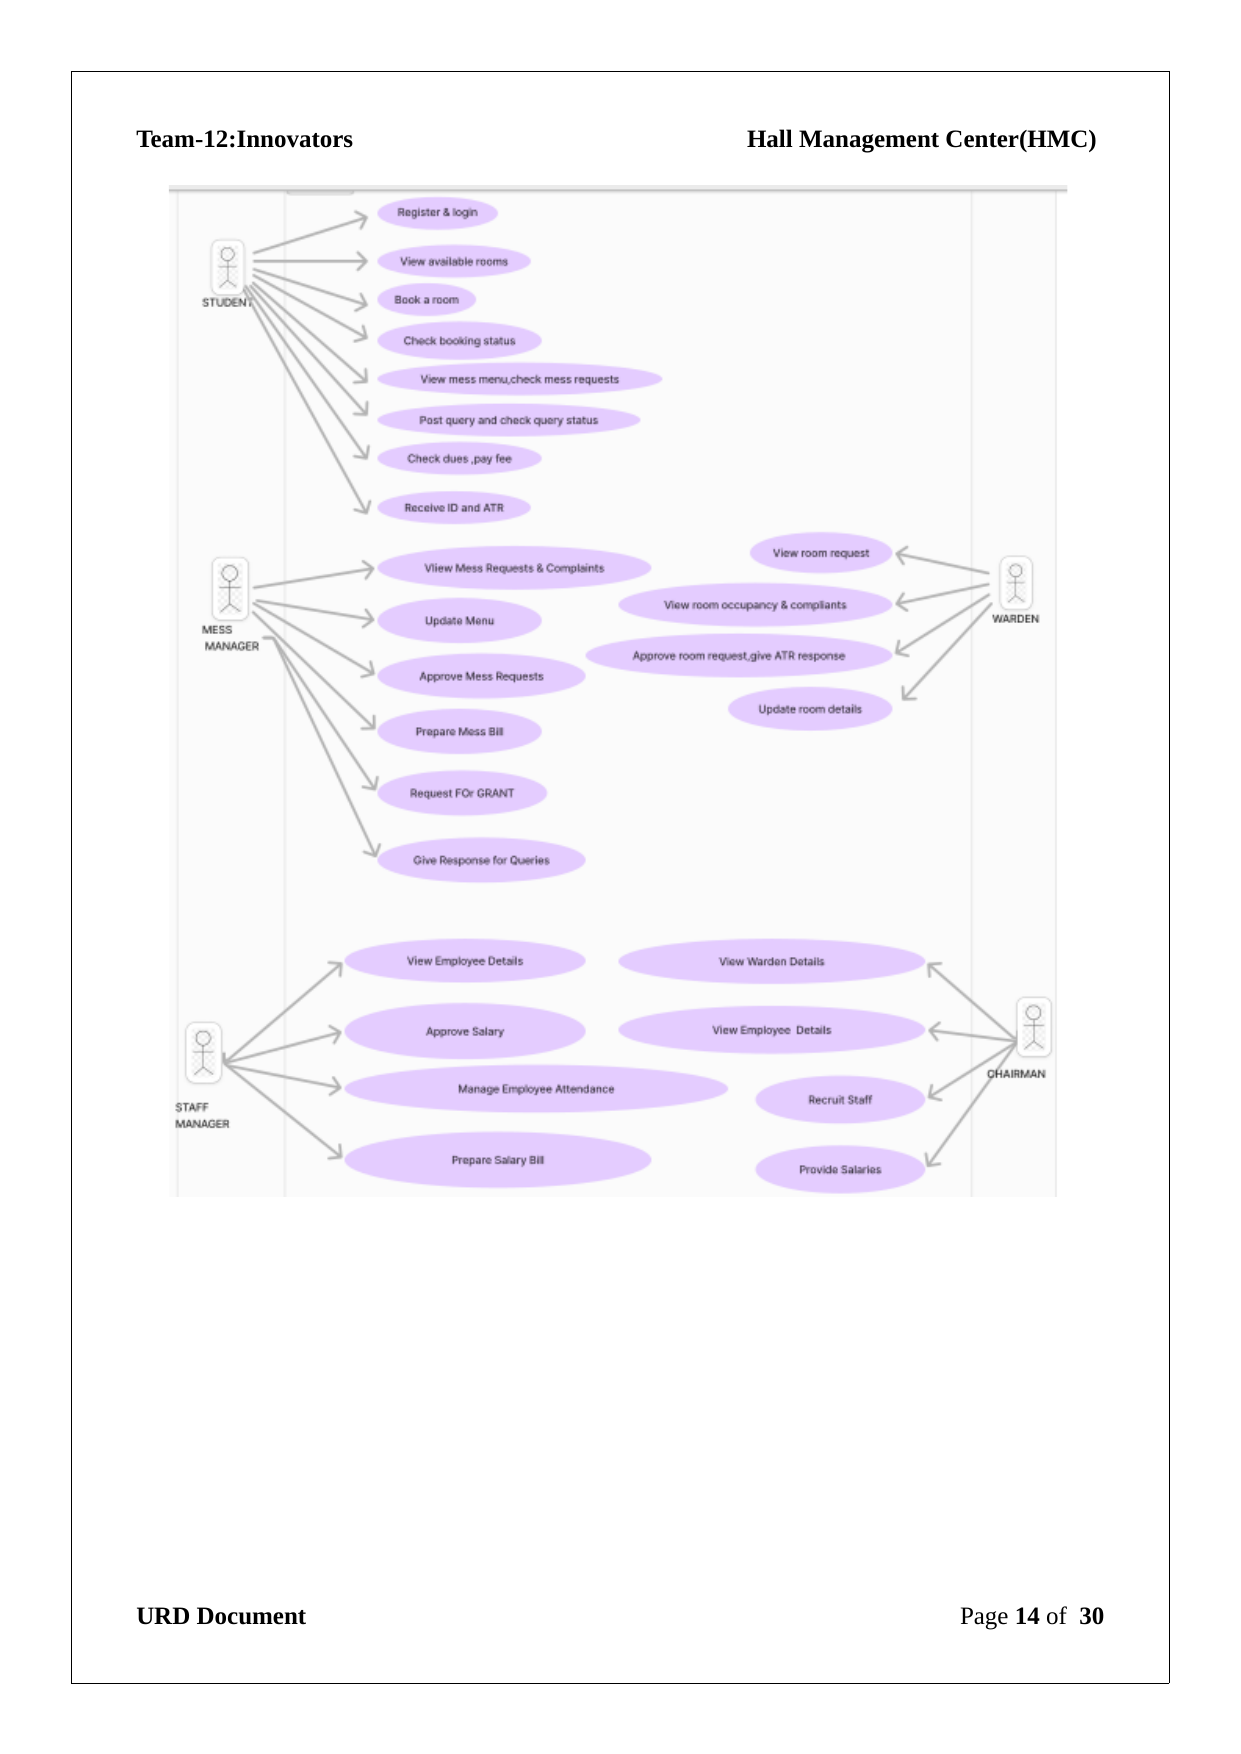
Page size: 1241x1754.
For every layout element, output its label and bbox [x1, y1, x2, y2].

picture [168, 185, 1068, 1197]
